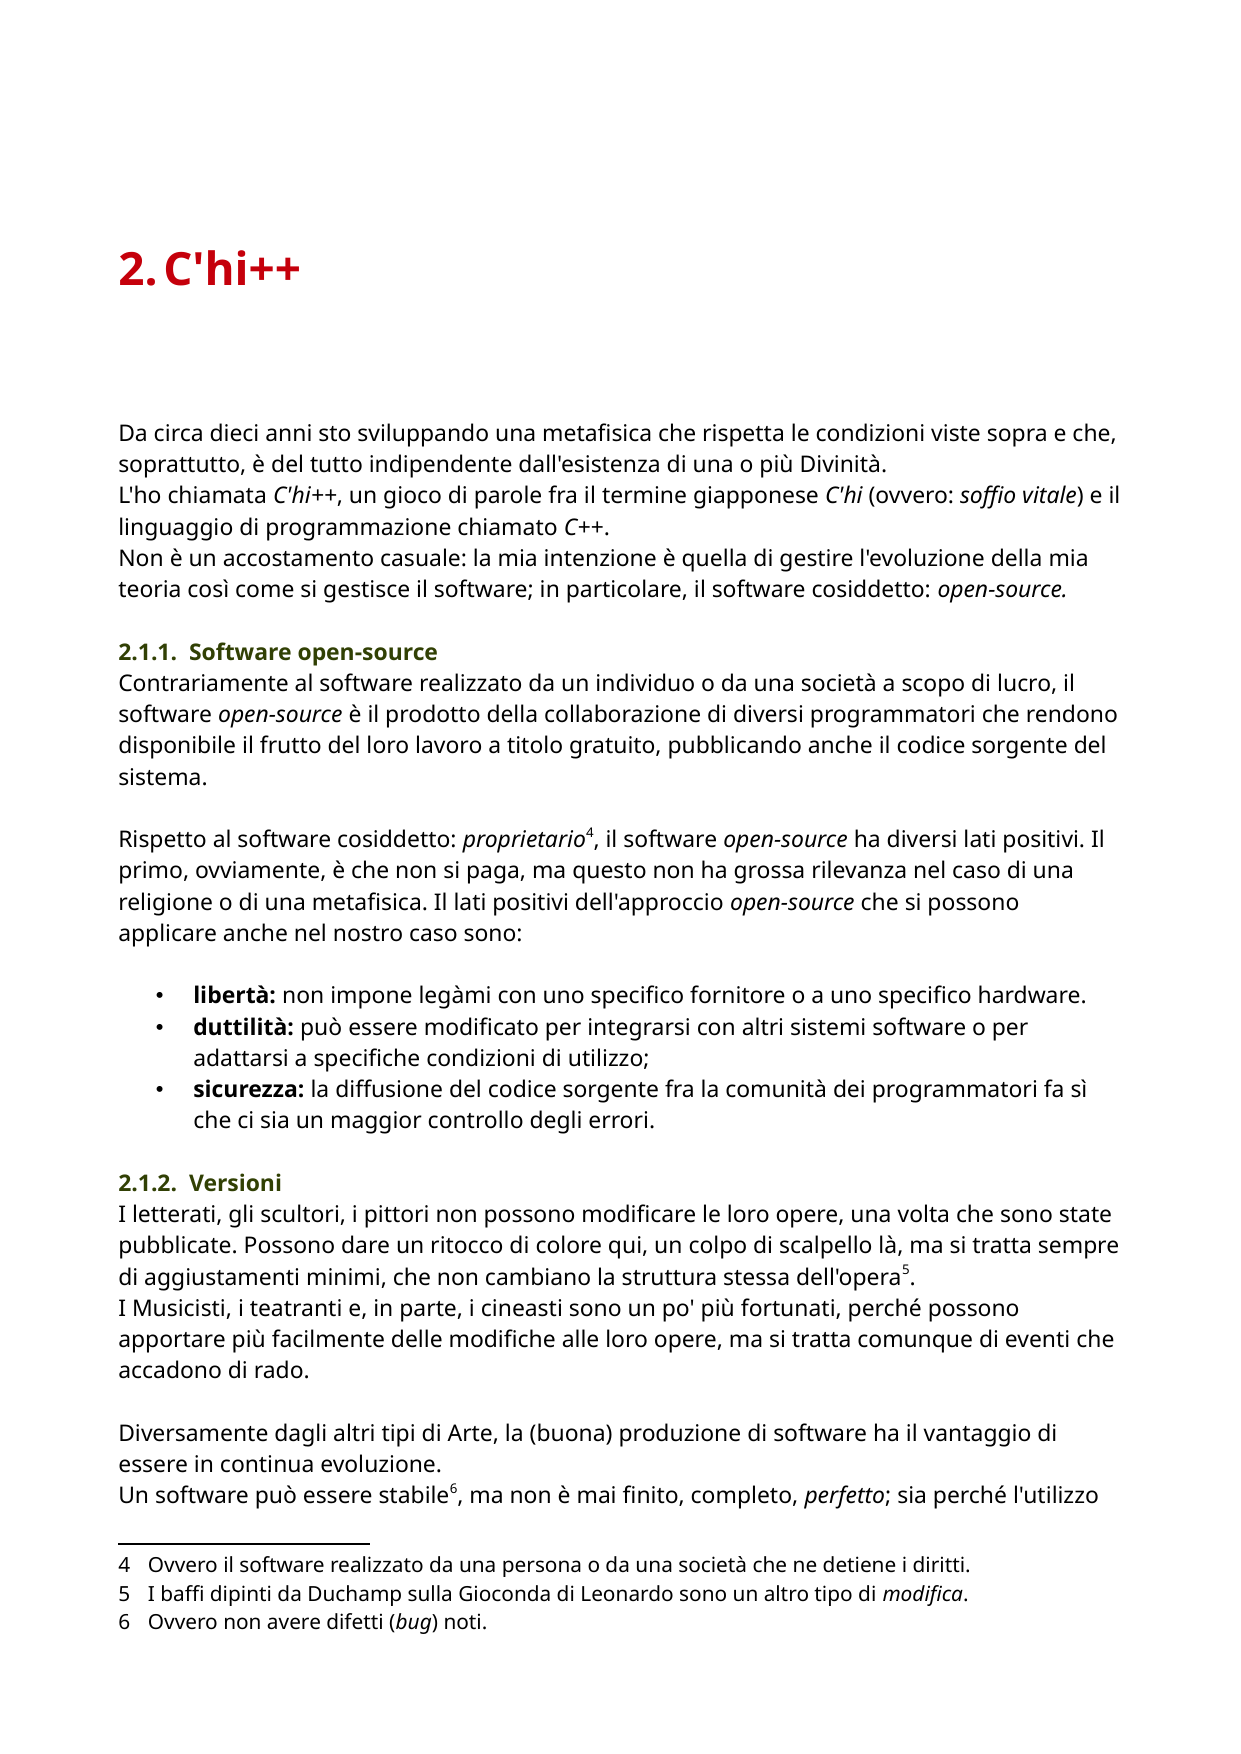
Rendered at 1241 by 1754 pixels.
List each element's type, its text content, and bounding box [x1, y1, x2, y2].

subtitle Software open-source [118, 636, 1122, 667]
list libertà: non impone legàmi con uno specifico fornitore o a uno specifico hardware. [156, 979, 1122, 1011]
text Ovvero non avere difetti (bug) noti. [118, 1607, 1122, 1636]
list duttilità: può essere modificato per integrarsi con altri sistemi software o per adattarsi a specifiche condizioni di utilizzo; [156, 1011, 1122, 1073]
text Rispetto al software cosiddetto: proprietario, il software open-source ha diversi lati positivi. Il primo, ovviamente, è che non si paga, ma questo non ha grossa rilevanza nel caso di una religione o di una metafisica. Il lati positivi dell'approccio open-source che si possono applicare anche nel nostro caso sono: [118, 823, 1122, 948]
text Un software può essere stabile, ma non è mai finito, completo, perfetto; sia perché l'utilizzo [118, 1479, 1122, 1511]
text I Musicisti, i teatranti e, in parte, i cineasti sono un po' più fortunati, perché possono apportare più facilmente delle modifiche alle loro opere, ma si tratta comunque di eventi che accadono di rado. [118, 1292, 1122, 1386]
list sicurezza: la diffusione del codice sorgente fra la comunità dei programmatori fa sì che ci sia un maggior controllo degli errori. [156, 1073, 1122, 1136]
text Da circa dieci anni sto sviluppando una metafisica che rispetta le condizioni viste sopra e che, soprattutto, è del tutto indipendente dall'esistenza di una o più Divinità. [118, 417, 1122, 479]
text Contrariamente al software realizzato da un individuo o da una società a scopo di lucro, il software open-source è il prodotto della collaborazione di diversi programmatori che rendono disponibile il frutto del loro lavoro a titolo gratuito, pubblicando anche il codice sorgente del sistema. [118, 667, 1122, 792]
text Diversamente dagli altri tipi di Arte, la (buona) produzione di software ha il vantaggio di essere in continua evoluzione. [118, 1417, 1122, 1479]
text L'ho chiamata C'hi++, un gioco di parole fra il termine giapponese C'hi (ovvero: soffio vitale) e il linguaggio di programmazione chiamato C++. [118, 479, 1122, 542]
text I letterati, gli scultori, i pittori non possono modificare le loro opere, una volta che sono state pubblicate. Possono dare un ritocco di colore qui, un colpo di scalpello là, ma si tratta sempre di aggiustamenti minimi, che non cambiano la struttura stessa dell'opera. [118, 1198, 1122, 1292]
text Non è un accostamento casuale: la mia intenzione è quella di gestire l'evoluzione della mia teoria così come si gestisce il software; in particolare, il software cosiddetto: open-source. [118, 542, 1122, 604]
text Ovvero il software realizzato da una persona o da una società che ne detiene i diritti. [118, 1551, 1122, 1579]
subtitle C'hi++ [118, 236, 1122, 299]
subtitle Versioni [118, 1167, 1122, 1198]
text I baffi dipinti da Duchamp sulla Gioconda di Leonardo sono un altro tipo di modifica. [118, 1579, 1122, 1607]
